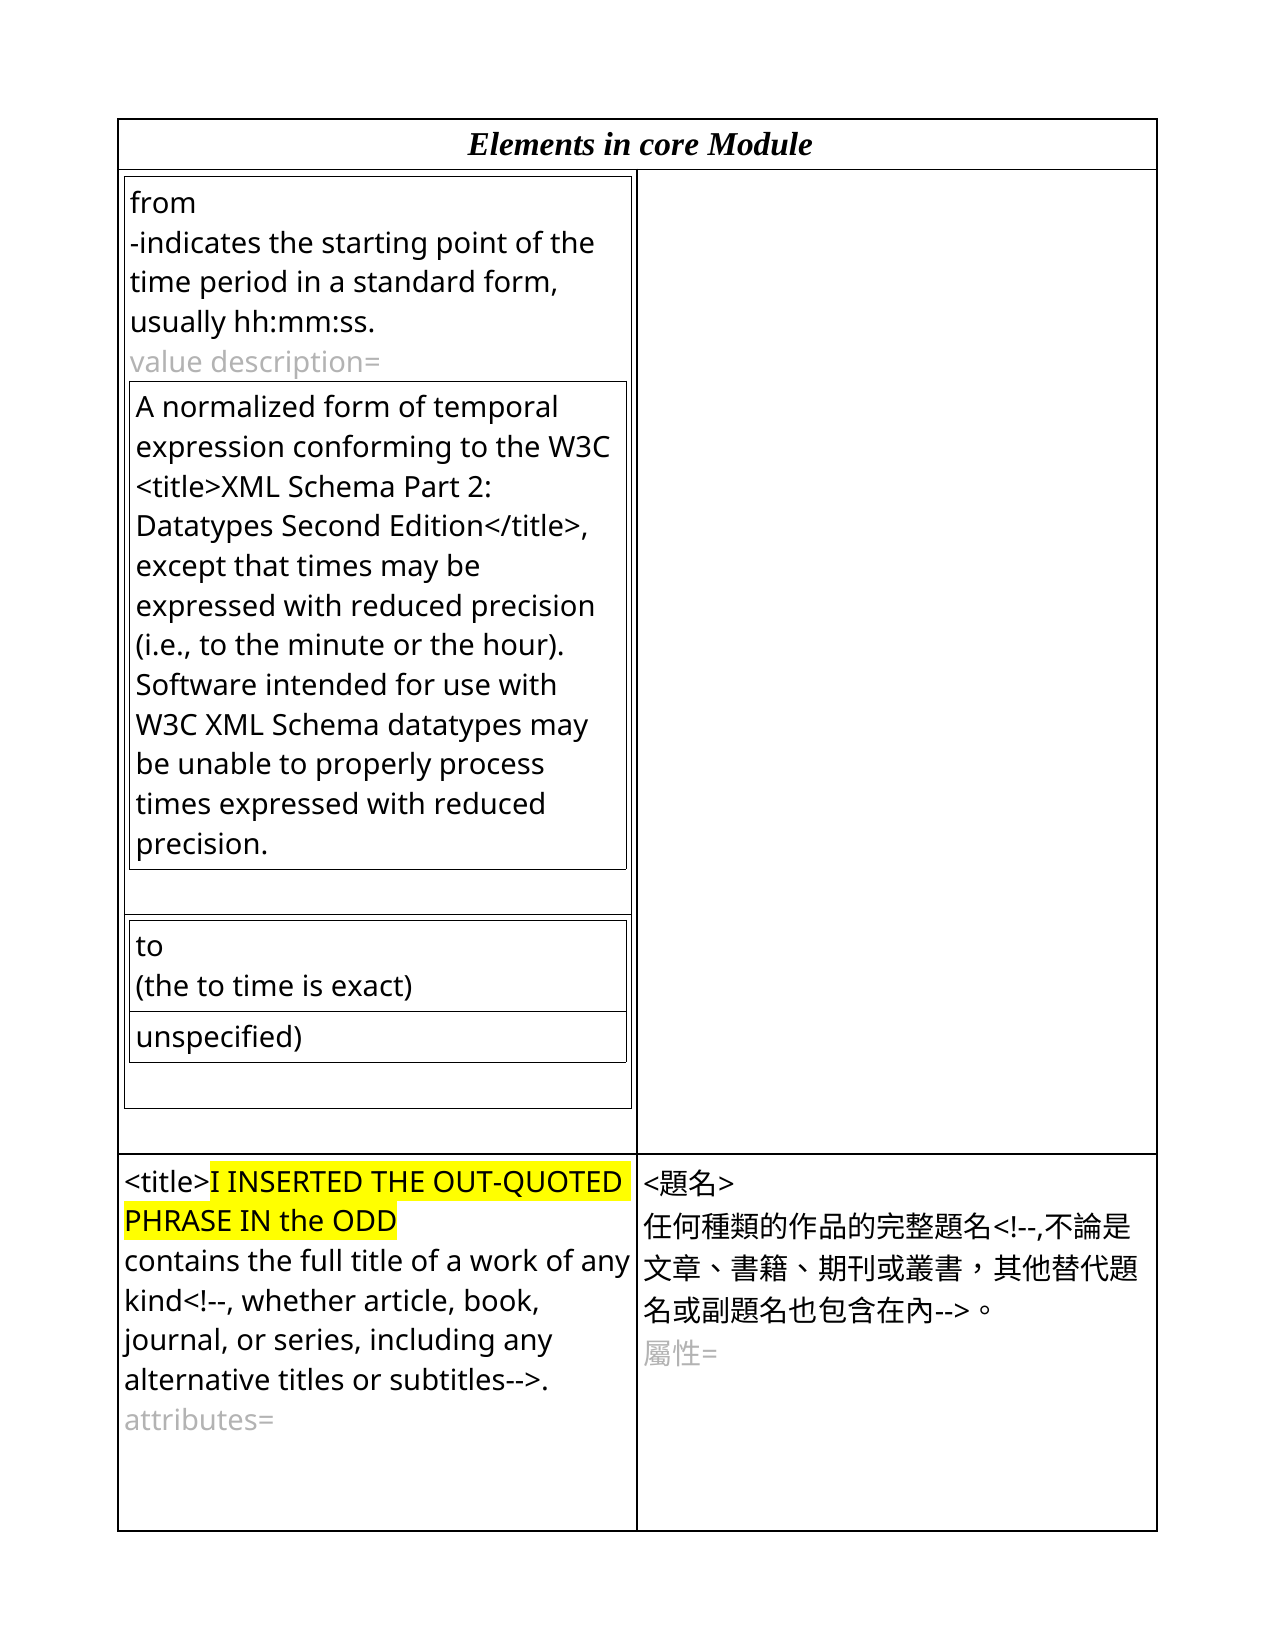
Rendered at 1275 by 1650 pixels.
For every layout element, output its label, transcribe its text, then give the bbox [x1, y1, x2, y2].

table_header Elements in core Module [119, 120, 1156, 168]
table_cell [125, 915, 631, 1107]
table_header from -indicates the starting point of the time period in a standard form, usually hh:mm:ss. value description= [125, 177, 631, 914]
table_cell [119, 170, 636, 1153]
table_cell <題名> 任何種類的作品的完整題名<!--,不論是文章、書籍、期刊或叢書，其他替代題名或副題名也包含在內-->。 屬性= [638, 1155, 1156, 1530]
table_cell unspecified) [130, 1012, 626, 1062]
table_header A normalized form of temporal expression conforming to the W3C <title>XML Schema Part 2: Datatypes Second Edition</title>, except that times may be expressed with reduced precision (i.e., to the minute or the hour). Software intended for use with W3C XML Schema datatypes may be unable to properly process times expressed with reduced precision. [130, 382, 626, 868]
table_cell [638, 170, 1156, 1153]
table_header to (the to time is exact) [130, 921, 626, 1011]
table_cell <title>I INSERTED THE OUT-QUOTED PHRASE IN the ODD contains the full title of a work of any kind<!--, whether article, book, journal, or series, including any alternative titles or subtitles-->. attributes= [119, 1155, 636, 1530]
